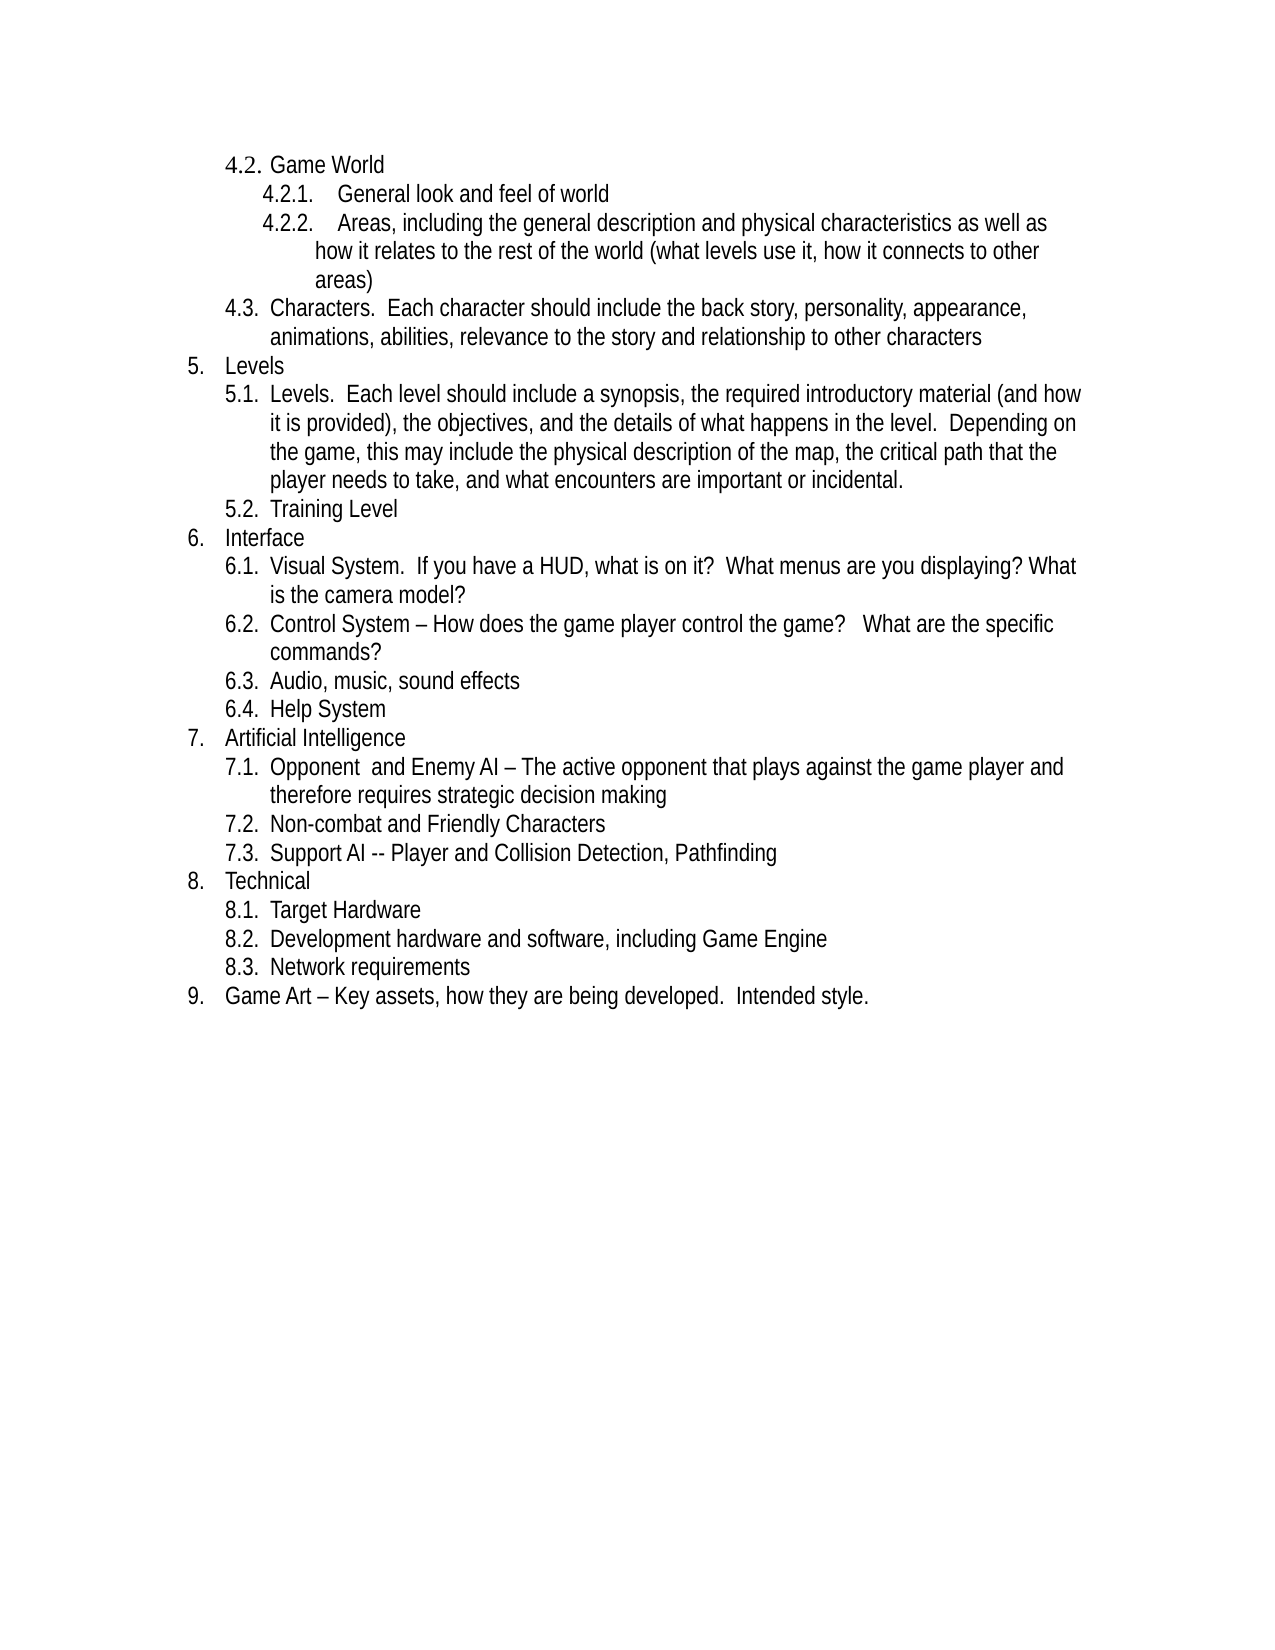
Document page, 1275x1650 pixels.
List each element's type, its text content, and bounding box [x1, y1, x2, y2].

list Visual System. If you have a HUD, what is on it? What menus are you displaying? What is the camera model? [225, 551, 1087, 608]
list Network requirements [225, 952, 1087, 981]
list Audio, music, sound effects [225, 666, 1087, 694]
list Game World [225, 150, 1087, 179]
list Interface [187, 523, 1087, 551]
list Levels. Each level should include a synopsis, the required introductory material (and how it is provided), the objectives, and the details of what happens in the level. Depending on the game, this may include the physical description of the map, the critical path that the player needs to take, and what encounters are important or incidental. [225, 379, 1087, 494]
list Development hardware and software, including Game Engine [225, 924, 1087, 952]
list Training Level [225, 494, 1087, 523]
list Target Hardware [225, 895, 1087, 924]
list Areas, including the general description and physical characteristics as well as how it relates to the rest of the world (what levels use it, how it connects to other areas) [262, 207, 1087, 293]
list Technical [187, 866, 1087, 895]
list General look and feel of world [262, 179, 1087, 207]
list Opponent and Enemy AI – The active opponent that plays against the game player and therefore requires strategic decision making [225, 752, 1087, 809]
list Artificial Intelligence [187, 723, 1087, 752]
list Control System – How does the game player control the game? What are the specific commands? [225, 608, 1087, 666]
list Levels [187, 351, 1087, 379]
list Help System [225, 694, 1087, 723]
list Characters. Each character should include the back story, personality, appearance, animations, abilities, relevance to the story and relationship to other characters [225, 293, 1087, 351]
list Support AI -- Player and Collision Detection, Pathfinding [225, 838, 1087, 866]
list Non-combat and Friendly Characters [225, 809, 1087, 838]
list Game Art – Key assets, how they are being developed. Intended style. [187, 981, 1087, 1009]
